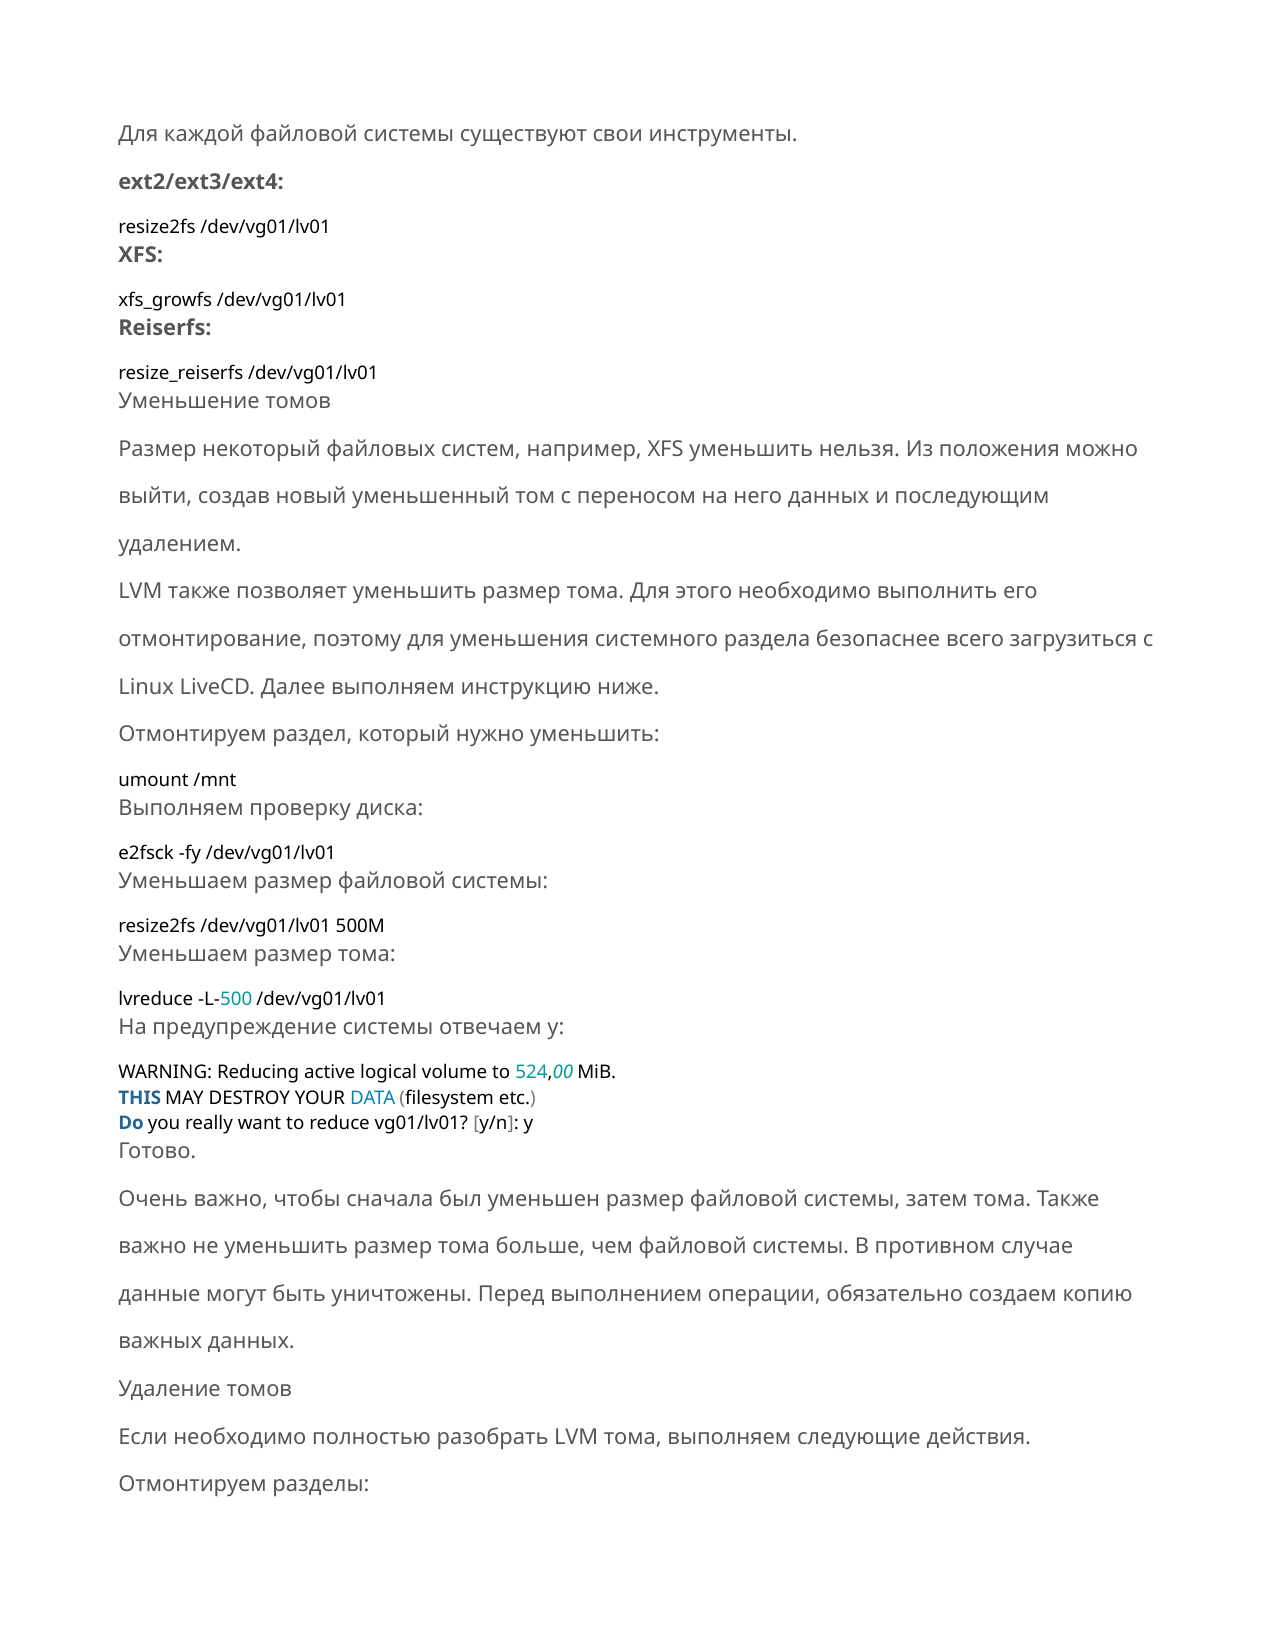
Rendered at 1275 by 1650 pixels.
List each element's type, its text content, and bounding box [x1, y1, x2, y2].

text ext2/ext3/ext4: [118, 166, 1157, 196]
text Размер некоторый файловых систем, например, XFS уменьшить нельзя. Из положения можно выйти, создав новый уменьшенный том с переносом на него данных и последующим удалением. [118, 433, 1157, 558]
text xfs_growfs /dev/vg01/lv01 [118, 286, 1157, 312]
text e2fsck -fy /dev/vg01/lv01 [118, 839, 1157, 864]
text XFS: [118, 239, 1157, 269]
text Выполняем проверку диска: [118, 791, 1157, 821]
text lvreduce -L-500 /dev/vg01/lv01 [118, 985, 1157, 1011]
text Отмонтируем разделы: [118, 1468, 1157, 1498]
text Do you really want to reduce vg01/lv01? [y/n]: y [118, 1109, 1157, 1135]
subtitle Удаление томов [118, 1373, 1157, 1403]
text umount /mnt [118, 766, 1157, 791]
text resize_reiserfs /dev/vg01/lv01 [118, 359, 1157, 385]
text resize2fs /dev/vg01/lv01 [118, 213, 1157, 239]
text resize2fs /dev/vg01/lv01 500M [118, 912, 1157, 938]
text Для каждой файловой системы существуют свои инструменты. [118, 118, 1157, 148]
subtitle Уменьшение томов [118, 385, 1157, 415]
text На предупреждение системы отвечаем y: [118, 1011, 1157, 1041]
text Очень важно, чтобы сначала был уменьшен размер файловой системы, затем тома. Также важно не уменьшить размер тома больше, чем файловой системы. В противном случае данные могут быть уничтожены. Перед выполнением операции, обязательно создаем копию важных данных. [118, 1183, 1157, 1355]
text LVM также позволяет уменьшить размер тома. Для этого необходимо выполнить его отмонтирование, поэтому для уменьшения системного раздела безопаснее всего загрузиться с Linux LiveCD. Далее выполняем инструкцию ниже. [118, 576, 1157, 701]
text Отмонтируем раздел, который нужно уменьшить: [118, 718, 1157, 748]
text WARNING: Reducing active logical volume to 524,00 MiB. [118, 1058, 1157, 1084]
text THIS MAY DESTROY YOUR DATA (filesystem etc.) [118, 1084, 1157, 1109]
text Готово. [118, 1135, 1157, 1165]
text Reiserfs: [118, 312, 1157, 342]
text Уменьшаем размер тома: [118, 938, 1157, 967]
text Уменьшаем размер файловой системы: [118, 864, 1157, 894]
text Если необходимо полностью разобрать LVM тома, выполняем следующие действия. [118, 1421, 1157, 1450]
